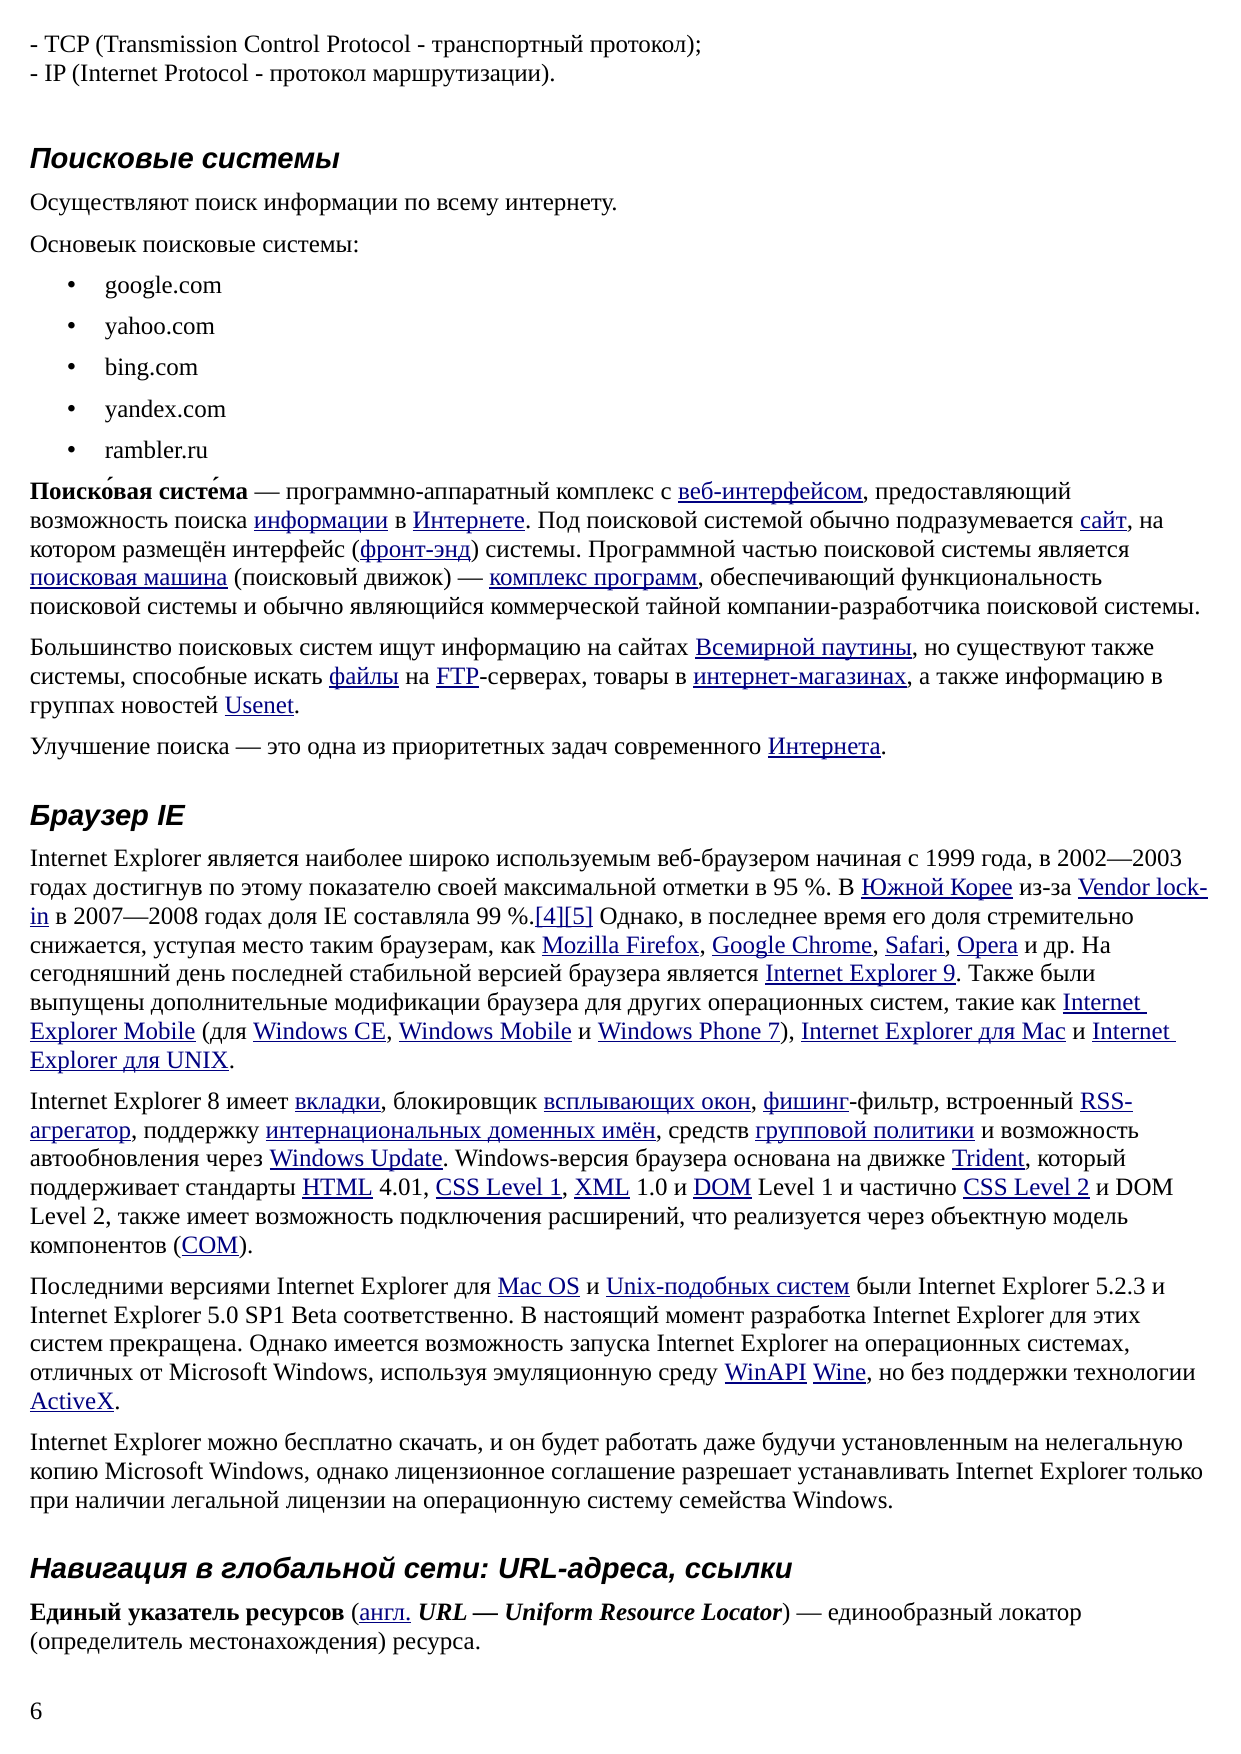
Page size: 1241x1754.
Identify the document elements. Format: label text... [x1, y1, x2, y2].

text Internet Explorer является наиболее широко используемым веб-браузером начиная с 1999 года, в 2002—2003 годах достигнув по этому показателю своей максимальной отметки в 95 %. В Южной Корее из-за Vendor lock-in в 2007—2008 годах доля IE составляла 99 %.[4][5] Однако, в последнее время его доля стремительно снижается, уступая место таким браузерам, как Mozilla Firefox, Google Chrome, Safari, Opera и др. На сегодняшний день последней стабильной версией браузера является Internet Explorer 9. Также были выпущены дополнительные модификации браузера для других операционных систем, такие как Internet Explorer Mobile (для Windows CE, Windows Mobile и Windows Phone 7), Internet Explorer для Mac и Internet Explorer для UNIX. [29, 843, 1211, 1073]
text Internet Explorer 8 имеет вкладки, блокировщик всплывающих окон, фишинг-фильтр, встроенный RSS-агрегатор, поддержку интернациональных доменных имён, средств групповой политики и возможность автообновления через Windows Update. Windows-версия браузера основана на движке Trident, который поддерживает стандарты HTML 4.01, CSS Level 1, XML 1.0 и DOM Level 1 и частично CSS Level 2 и DOM Level 2, также имеет возможность подключения расширений, что реализуется через объектную модель компонентов (COM). [29, 1086, 1211, 1258]
subtitle Навигация в глобальной сети: URL-адреса, ссылки [29, 1551, 1211, 1584]
text Большинство поисковых систем ищут информацию на сайтах Всемирной паутины, но существуют также системы, способные искать файлы на FTP-серверах, товары в интернет-магазинах, а также информацию в группах новостей Usenet. [29, 632, 1211, 719]
text Улучшение поиска — это одна из приоритетных задач современного Интернета. [29, 731, 1211, 760]
list google.com [67, 270, 1211, 299]
list yahoo.com [67, 311, 1211, 340]
list rambler.ru [67, 435, 1211, 464]
text Поиско́вая систе́ма — программно-аппаратный комплекс с веб-интерфейсом, предоставляющий возможность поиска информации в Интернете. Под поисковой системой обычно подразумевается сайт, на котором размещён интерфейс (фронт-энд) системы. Программной частью поисковой системы является поисковая машина (поисковый движок) — комплекс программ, обеспечивающий функциональность поисковой системы и обычно являющийся коммерческой тайной компании-разработчика поисковой системы. [29, 476, 1211, 620]
text Internet Explorer можно бесплатно скачать, и он будет работать даже будучи установленным на нелегальную копию Microsoft Windows, однако лицензионное соглашение разрешает устанавливать Internet Explorer только при наличии легальной лицензии на операционную систему семейства Windows. [29, 1427, 1211, 1513]
text Основеык поисковые системы: [29, 229, 1211, 257]
text Единый указатель ресурсов (англ. URL — Uniform Resource Locator) — единообразный локатор (определитель местонахождения) ресурса. [29, 1597, 1211, 1654]
text Последними версиями Internet Explorer для Mac OS и Unix-подобных систем были Internet Explorer 5.2.3 и Internet Explorer 5.0 SP1 Beta соответственно. В настоящий момент разработка Internet Explorer для этих систем прекращена. Однако имеется возможность запуска Internet Explorer на операционных системах, отличных от Microsoft Windows, используя эмуляционную среду WinAPI Wine, но без поддержки технологии ActiveX. [29, 1271, 1211, 1415]
subtitle Поисковые системы [29, 141, 1211, 175]
list yandex.com [67, 394, 1211, 422]
text - TCP (Transmission Control Protocol - транспортный протокол); - IP (Internet Protocol - протокол маршрутизации). [29, 29, 1211, 87]
subtitle Браузер IE [29, 797, 1211, 831]
text Осуществляют поиск информации по всему интернету. [29, 187, 1211, 216]
list bing.com [67, 352, 1211, 381]
